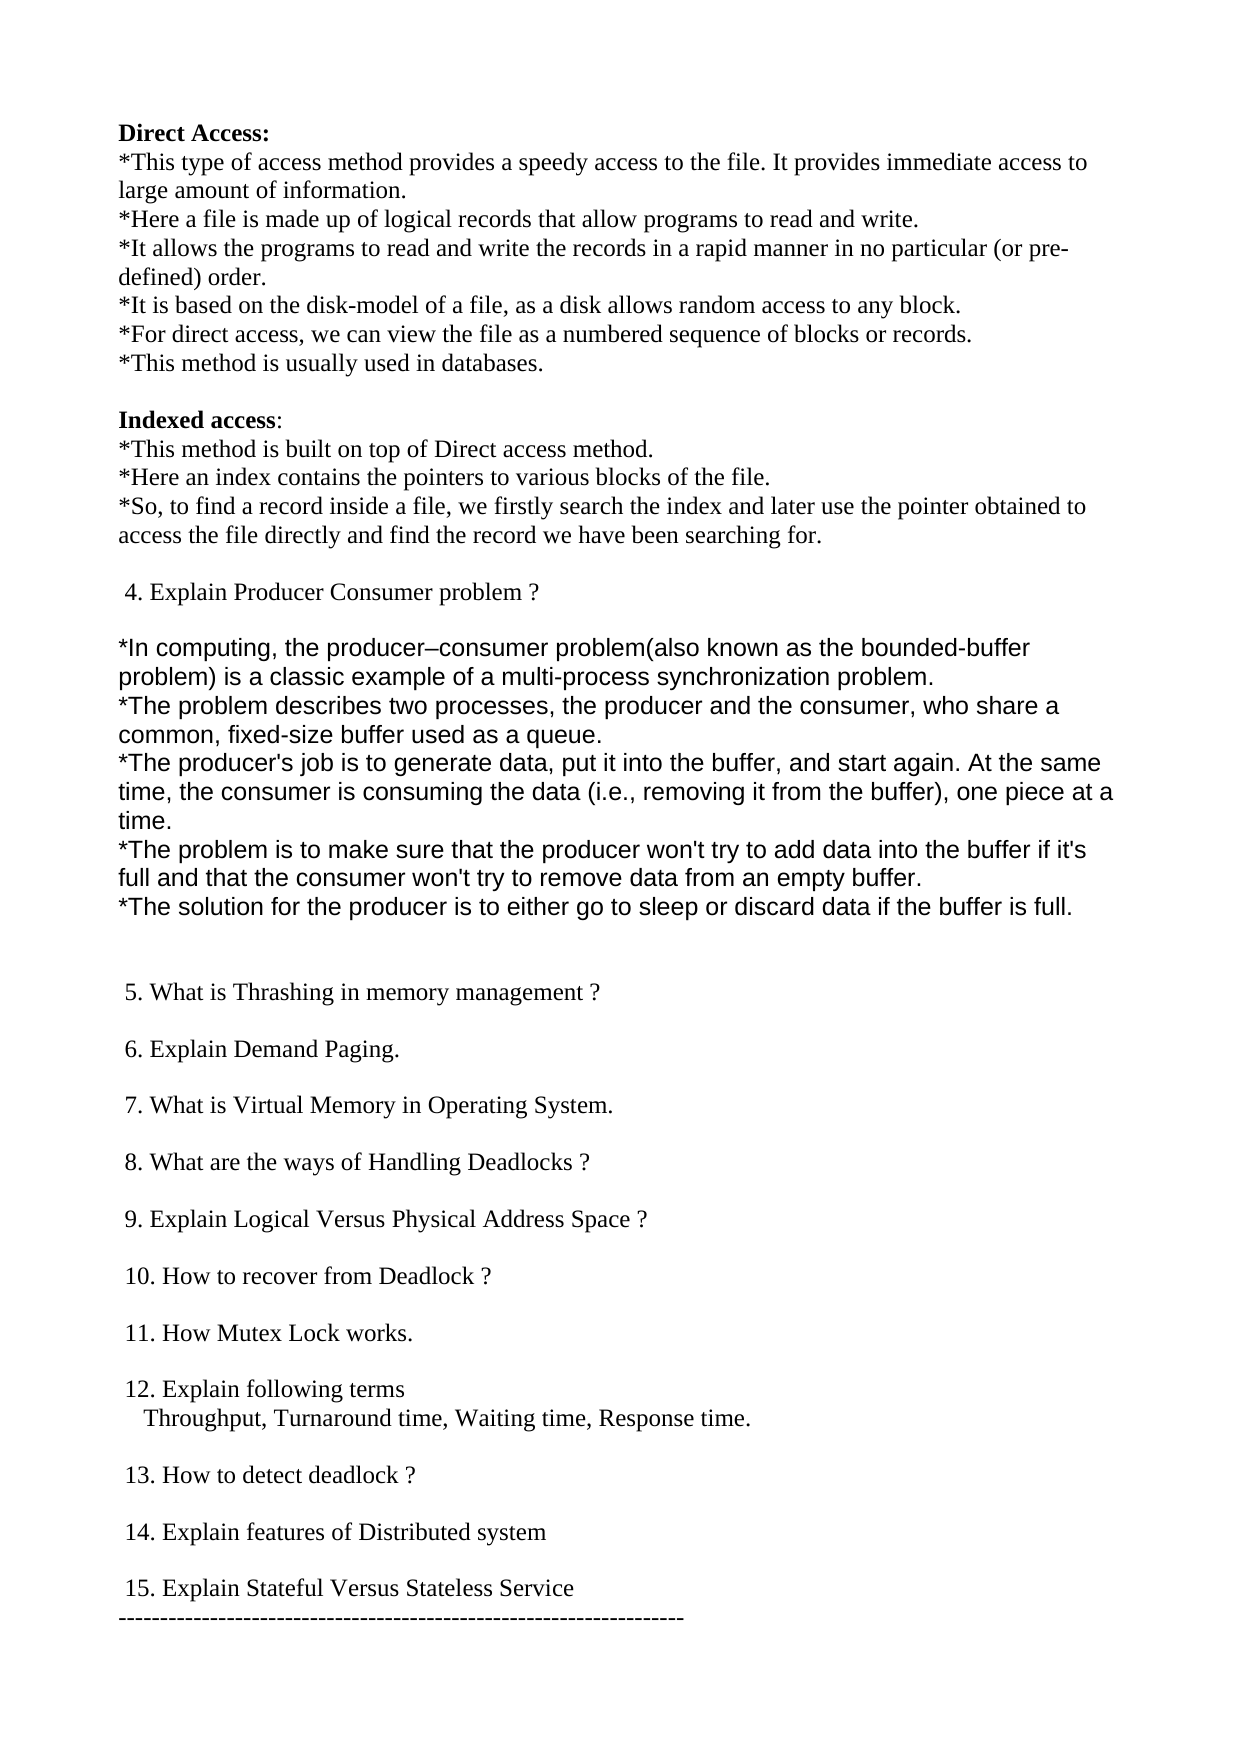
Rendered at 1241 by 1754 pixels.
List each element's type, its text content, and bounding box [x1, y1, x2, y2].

text *Here a file is made up of logical records that allow programs to read and write. [118, 204, 1122, 233]
text 4. Explain Producer Consumer problem ? [118, 577, 1122, 605]
text *Here an index contains the pointers to various blocks of the file. [118, 462, 1122, 491]
text 8. What are the ways of Handling Deadlocks ? [118, 1147, 1122, 1176]
text 7. What is Virtual Memory in Operating System. [118, 1091, 1122, 1119]
text 5. What is Thrashing in memory management ? [118, 977, 1122, 1006]
text 15. Explain Stateful Versus Stateless Service [118, 1573, 1122, 1602]
text *The producer's job is to generate data, put it into the buffer, and start again. At the same time, the consumer is consuming the data (i.e., removing it from the buffer), one piece at a time. [118, 748, 1122, 835]
text 13. How to detect deadlock ? [118, 1460, 1122, 1489]
text *This method is usually used in databases. [118, 348, 1122, 377]
text -------------------------------------------------------------------- [118, 1602, 1122, 1631]
text *The problem describes two processes, the producer and the consumer, who share a common, fixed-size buffer used as a queue. [118, 691, 1122, 748]
text 10. How to recover from Deadlock ? [118, 1261, 1122, 1289]
text Throughput, Turnaround time, Waiting time, Response time. [118, 1403, 1122, 1432]
text 6. Explain Demand Paging. [118, 1034, 1122, 1062]
text 11. How Mutex Lock works. [118, 1318, 1122, 1346]
text *This type of access method provides a speedy access to the file. It provides immediate access to large amount of information. [118, 147, 1122, 204]
text *The solution for the producer is to either go to sleep or discard data if the buffer is full. [118, 892, 1122, 921]
text *In computing, the producer–consumer problem(also known as the bounded-buffer problem) is a classic example of a multi-process synchronization problem. [118, 633, 1122, 691]
text 14. Explain features of Distributed system [118, 1517, 1122, 1545]
text *So, to find a record inside a file, we firstly search the index and later use the pointer obtained to access the file directly and find the record we have been searching for. [118, 491, 1122, 549]
text 9. Explain Logical Versus Physical Address Space ? [118, 1204, 1122, 1233]
text Direct Access: [118, 118, 1122, 147]
text *It allows the programs to read and write the records in a rapid manner in no particular (or pre-defined) order. [118, 233, 1122, 291]
text *For direct access, we can view the file as a numbered sequence of blocks or records. [118, 319, 1122, 348]
text 12. Explain following terms [118, 1374, 1122, 1403]
text *This method is built on top of Direct access method. [118, 434, 1122, 462]
text Indexed access: [118, 405, 1122, 434]
text *The problem is to make sure that the producer won't try to add data into the buffer if it's full and that the consumer won't try to remove data from an empty buffer. [118, 835, 1122, 892]
text *It is based on the disk-model of a file, as a disk allows random access to any block. [118, 291, 1122, 319]
